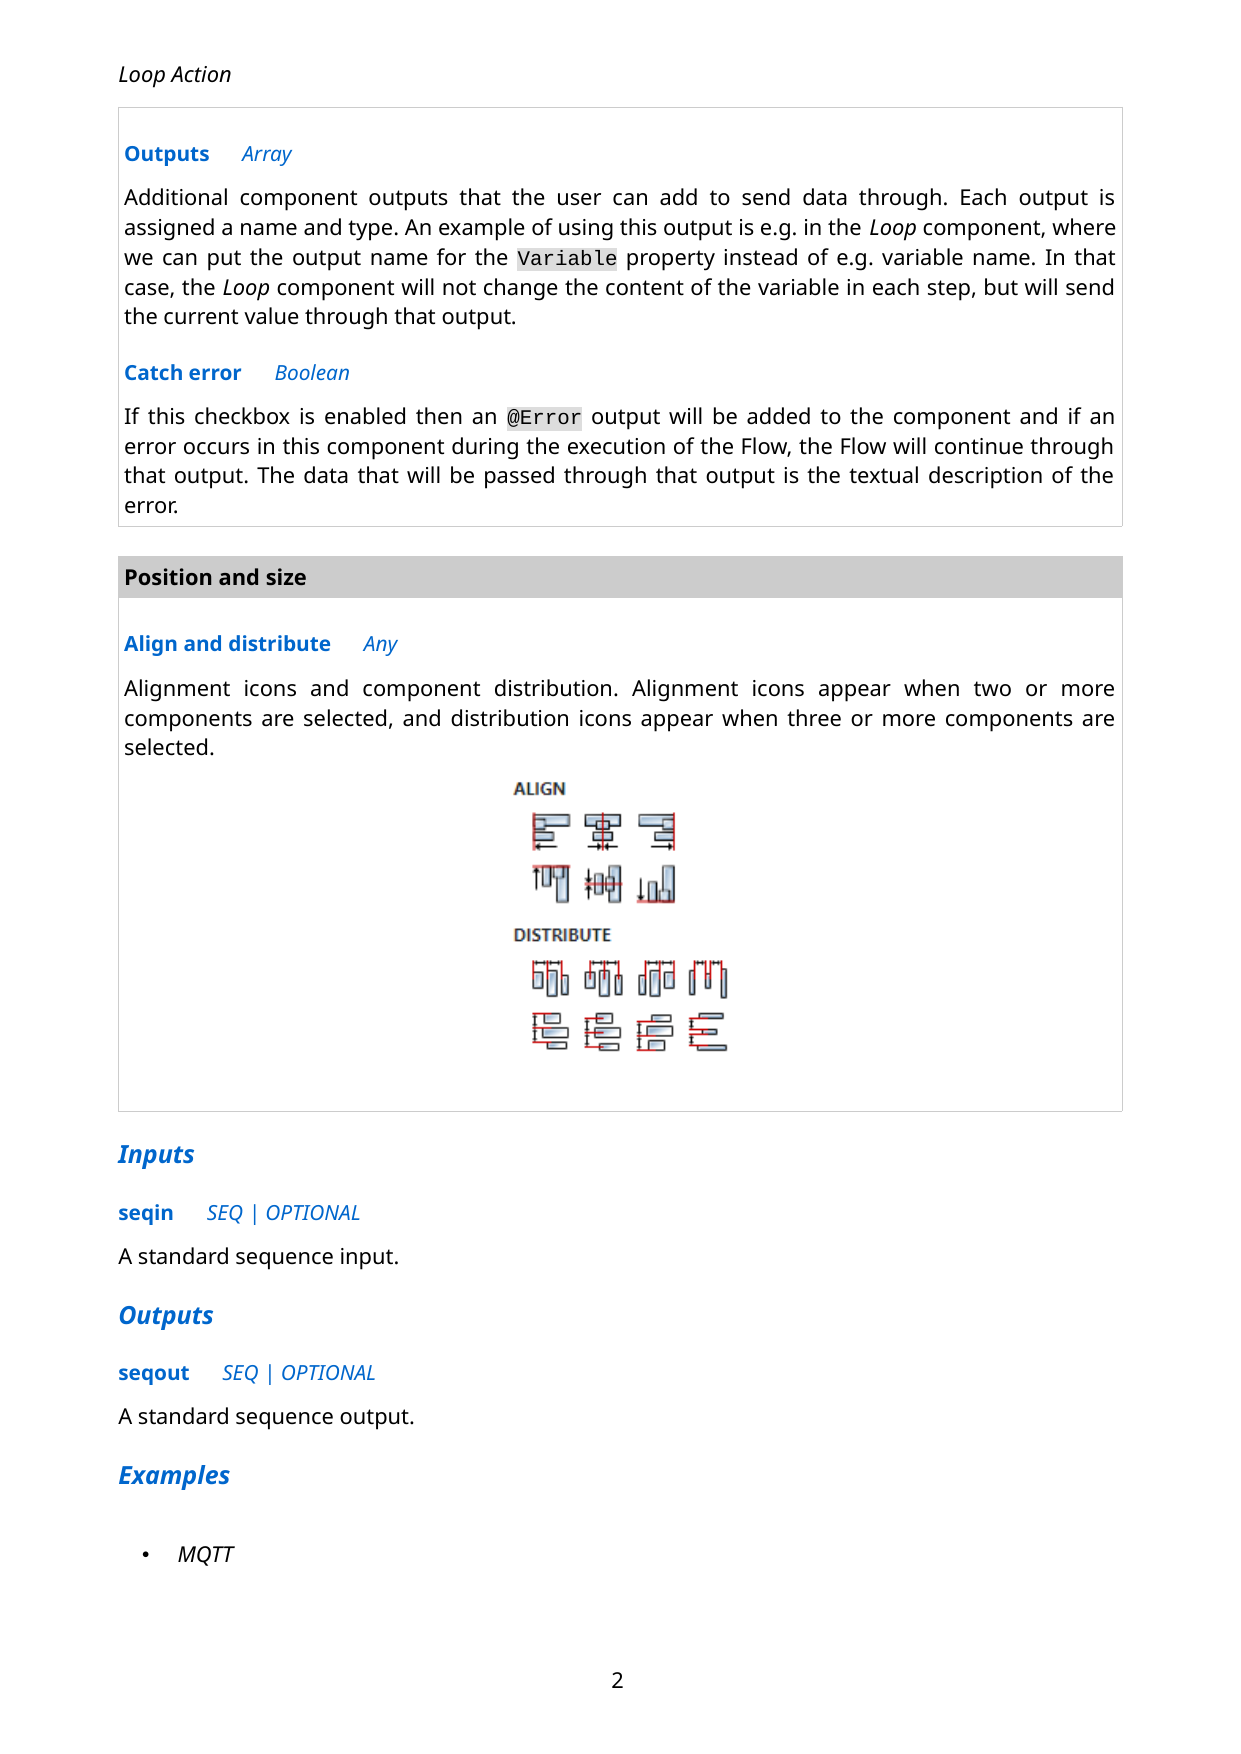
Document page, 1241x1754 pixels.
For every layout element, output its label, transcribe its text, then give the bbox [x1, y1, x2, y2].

subtitle seqout SEQ | OPTIONAL [118, 1358, 1122, 1386]
table_cell Outputs Array Additional component outputs that the user can add to send data through. Each output is assigned a name and type. An example of using this output is e.g. in the Loop component, where we can put the output name for the Variable property instead of e.g. variable name. In that case, the Loop component will not change the content of the variable in each step, but will send the current value through that output. Catch error Boolean If this checkbox is enabled then an @Error output will be added to the component and if an error occurs in this component during the execution of the Flow, the Flow will continue through that output. The data that will be passed through that output is the textual description of the error. [119, 108, 1122, 526]
subtitle seqin SEQ | OPTIONAL [118, 1198, 1122, 1226]
table_header Position and size [119, 557, 1122, 597]
text A standard sequence input. [118, 1241, 1122, 1271]
subtitle Examples [118, 1458, 1122, 1492]
subtitle Outputs [118, 1297, 1122, 1331]
table_cell Align and distribute Any Alignment icons and component distribution. Alignment icons appear when two or more components are selected, and distribution icons appear when three or more components are selected. [119, 598, 1122, 1111]
picture [490, 773, 750, 1064]
subtitle Inputs [118, 1137, 1122, 1171]
text A standard sequence output. [118, 1401, 1122, 1431]
list MQTT [142, 1539, 1110, 1569]
